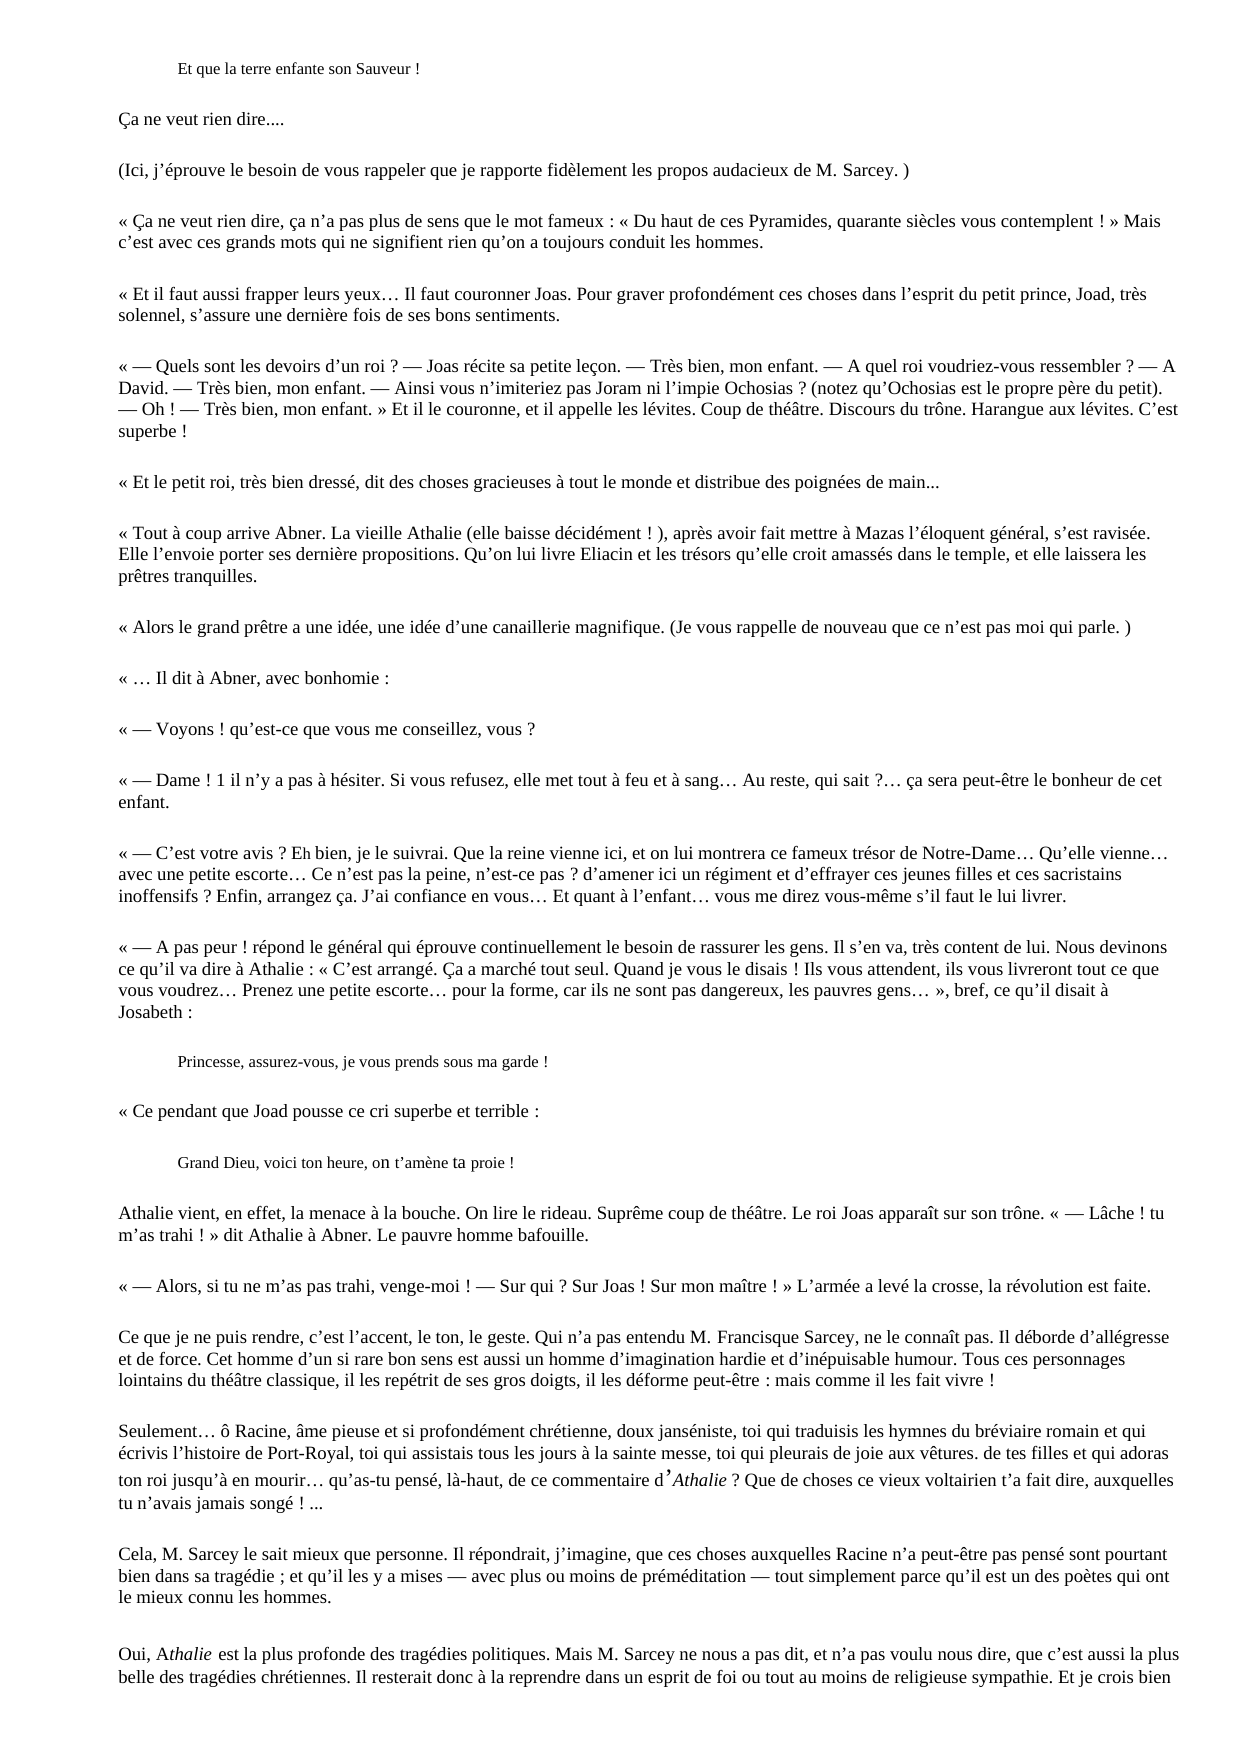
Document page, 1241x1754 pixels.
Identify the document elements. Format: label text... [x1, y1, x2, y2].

text « Tout à coup arrive Abner. La vieille Athalie (elle baisse décidément ! ), après avoir fait mettre à Mazas l’éloquent général, s’est ravisée. Elle l’envoie porter ses dernière propositions. Qu’on lui livre Eliacin et les trésors qu’elle croit amassés dans le temple, et elle laissera les prêtres tranquilles. [118, 522, 1181, 586]
text « Alors le grand prêtre a une idée, une idée d’une canaillerie magnifique. (Je vous rappelle de nouveau que ce n’est pas moi qui parle. ) [118, 616, 1181, 637]
text « … Il dit à Abner, avec bonhomie : [118, 667, 1181, 688]
text Oui, Athalie est la plus profonde des tragédies politiques. Mais M. Sarcey ne nous a pas dit, et n’a pas voulu nous dire, que c’est aussi la plus belle des tragédies chrétiennes. Il resterait donc à la reprendre dans un esprit de foi ou tout au moins de religieuse sympathie. Et je crois bien [118, 1637, 1181, 1687]
text Grand Dieu, voici ton heure, on t’amène ta proie ! [177, 1151, 1122, 1173]
text « Ce pendant que Joad pousse ce cri superbe et terrible : [118, 1100, 1181, 1122]
text « — A pas peur ! répond le général qui éprouve continuellement le besoin de rassurer les gens. Il s’en va, très content de lui. Nous devinons ce qu’il va dire à Athalie : « C’est arrangé. Ça a marché tout seul. Quand je vous le disais ! Ils vous attendent, ils vous livreront tout ce que vous voudrez… Prenez une petite escorte… pour la forme, car ils ne sont pas dangereux, les pauvres gens… », bref, ce qu’il disait à Josabeth : [118, 936, 1181, 1022]
text « — Quels sont les devoirs d’un roi ? — Joas récite sa petite leçon. — Très bien, mon enfant. — A quel roi voudriez-vous ressembler ? — A David. — Très bien, mon enfant. — Ainsi vous n’imiteriez pas Joram ni l’impie Ochosias ? (notez qu’Ochosias est le propre père du petit). — Oh ! — Très bien, mon enfant. » Et il le couronne, et il appelle les lévites. Coup de théâtre. Discours du trône. Harangue aux lévites. C’est superbe ! [118, 355, 1181, 441]
text Ce que je ne puis rendre, c’est l’accent, le ton, le geste. Qui n’a pas entendu M. Francisque Sarcey, ne le connaît pas. Il déborde d’allégresse et de force. Cet homme d’un si rare bon sens est aussi un homme d’imagination hardie et d’inépuisable humour. Tous ces personnages lointains du théâtre classique, il les repétrit de ses gros doigts, il les déforme peut-être : mais comme il les fait vivre ! [118, 1326, 1181, 1391]
text « — Voyons ! qu’est-ce que vous me conseillez, vous ? [118, 718, 1181, 739]
text Seulement… ô Racine, âme pieuse et si profondément chrétienne, doux janséniste, toi qui traduisis les hymnes du bréviaire romain et qui écrivis l’histoire de Port-Royal, toi qui assistais tous les jours à la sainte messe, toi qui pleurais de joie aux vêtures. de tes filles et qui adoras ton roi jusqu’à en mourir… qu’as-tu pensé, là-haut, de ce commentaire d’Athalie ? Que de choses ce vieux voltairien t’a fait dire, auxquelles tu n’avais jamais songé ! ... [118, 1420, 1181, 1513]
text Ça ne veut rien dire.... [118, 108, 1181, 129]
text Et que la terre enfante son Sauveur ! [177, 59, 1122, 78]
text « Et le petit roi, très bien dressé, dit des choses gracieuses à tout le monde et distribue des poignées de main... [118, 471, 1181, 492]
text « — C’est votre avis ? Eh bien, je le suivrai. Que la reine vienne ici, et on lui montrera ce fameux trésor de Notre-Dame… Qu’elle vienne… avec une petite escorte… Ce n’est pas la peine, n’est-ce pas ? d’amener ici un régiment et d’effrayer ces jeunes filles et ces sacristains inoffensifs ? Enfin, arrangez ça. J’ai confiance en vous… Et quant à l’enfant… vous me direz vous-même s’il faut le lui livrer. [118, 842, 1181, 906]
text « — Dame ! 1 il n’y a pas à hésiter. Si vous refusez, elle met tout à feu et à sang… Au reste, qui sait ?… ça sera peut-être le bonheur de cet enfant. [118, 769, 1181, 812]
text Cela, M. Sarcey le sait mieux que personne. Il répondrait, j’imagine, que ces choses auxquelles Racine n’a peut-être pas pensé sont pourtant bien dans sa tragédie ; et qu’il les y a mises — avec plus ou moins de préméditation — tout simplement parce qu’il est un des poètes qui ont le mieux connu les hommes. [118, 1543, 1181, 1608]
text (Ici, j’éprouve le besoin de vous rappeler que je rapporte fidèlement les propos audacieux de M. Sarcey. ) [118, 159, 1181, 180]
text « Et il faut aussi frapper leurs yeux… Il faut couronner Joas. Pour graver profondément ces choses dans l’esprit du petit prince, Joad, très solennel, s’assure une dernière fois de ses bons sentiments. [118, 282, 1181, 326]
text « — Alors, si tu ne m’as pas trahi, venge-moi ! — Sur qui ? Sur Joas ! Sur mon maître ! » L’armée a levé la crosse, la révolution est faite. [118, 1275, 1181, 1296]
text Princesse, assurez-vous, je vous prends sous ma garde ! [177, 1052, 1122, 1071]
text Athalie vient, en effet, la menace à la bouche. On lire le rideau. Suprême coup de théâtre. Le roi Joas apparaît sur son trône. « — Lâche ! tu m’as trahi ! » dit Athalie à Abner. Le pauvre homme bafouille. [118, 1202, 1181, 1245]
text « Ça ne veut rien dire, ça n’a pas plus de sens que le mot fameux : « Du haut de ces Pyramides, quarante siècles vous contemplent ! » Mais c’est avec ces grands mots qui ne signifient rien qu’on a toujours conduit les hommes. [118, 210, 1181, 253]
